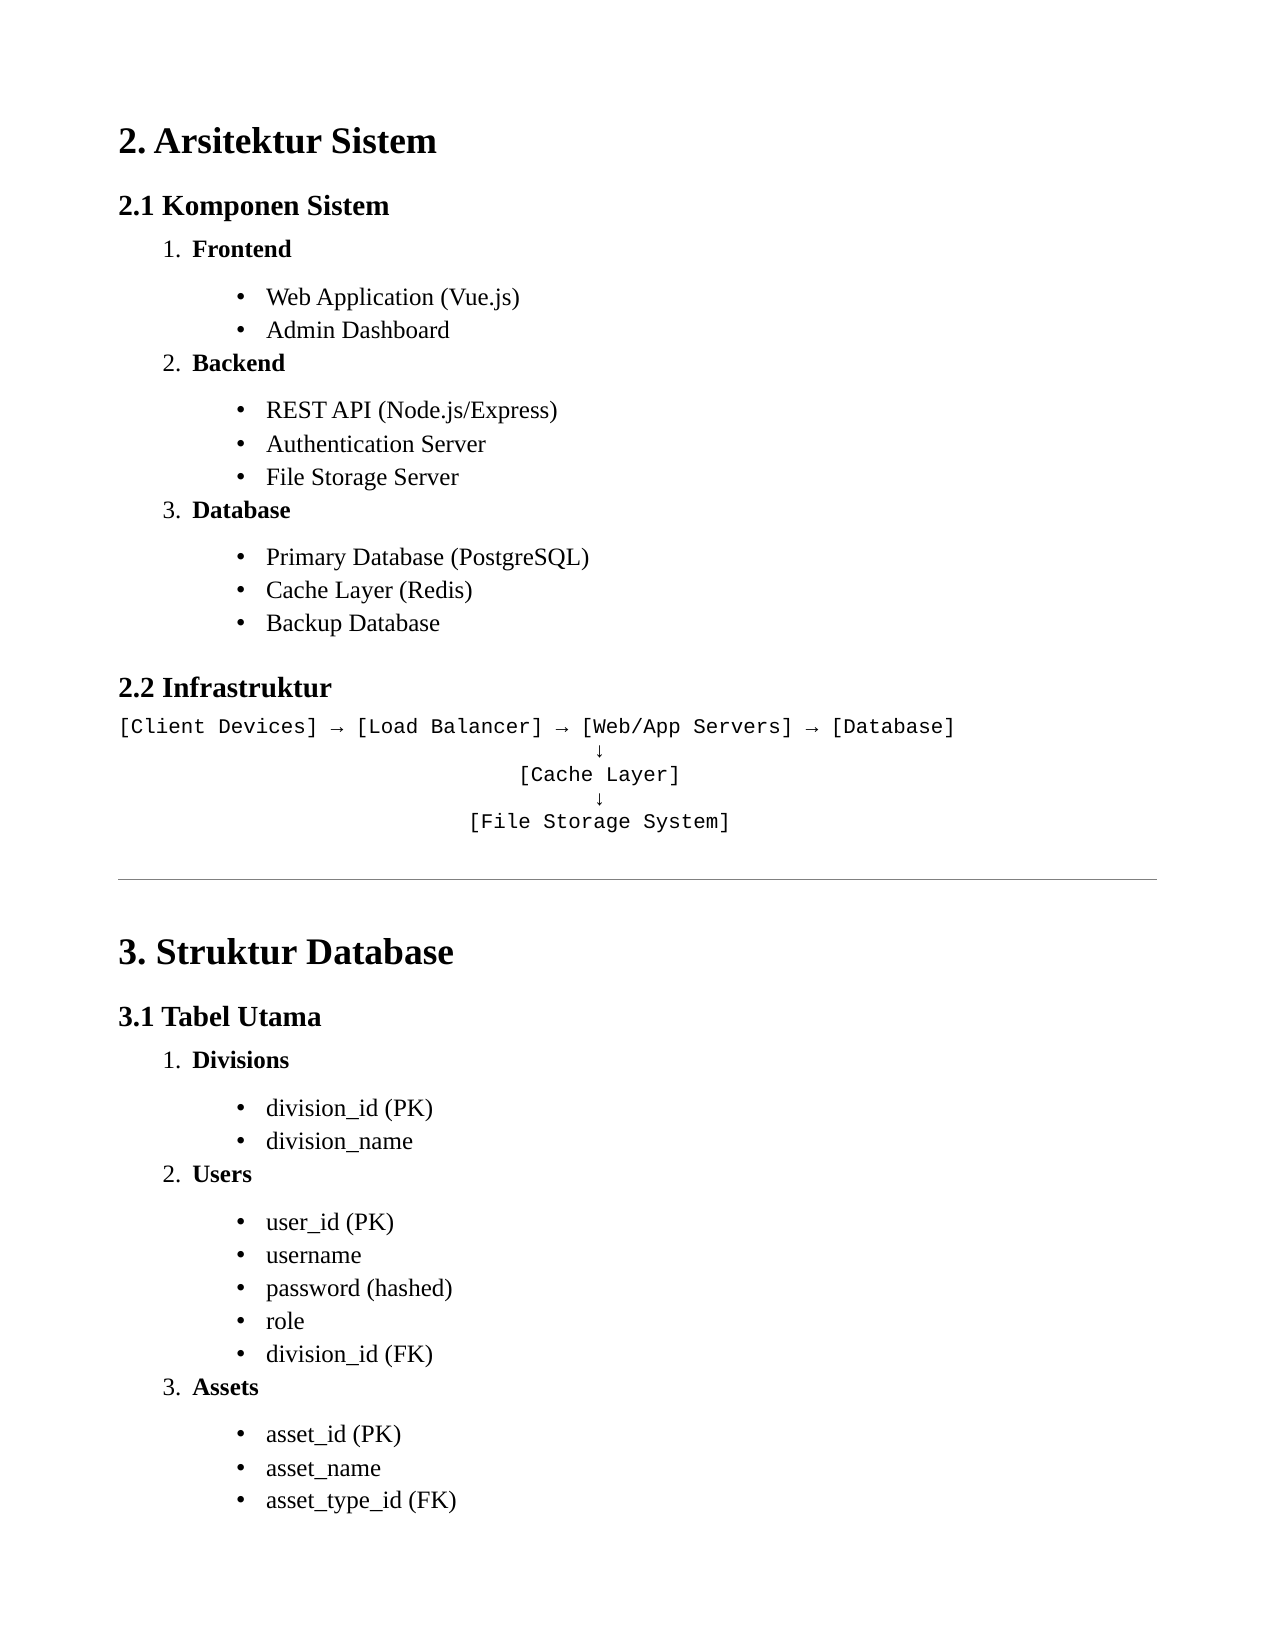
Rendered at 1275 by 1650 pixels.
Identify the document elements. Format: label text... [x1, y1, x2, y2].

text [File Storage System] [118, 811, 1157, 835]
text [Cache Layer] [118, 764, 1157, 787]
list division_id (PK) [236, 1093, 1157, 1122]
subtitle 3.1 Tabel Utama [118, 999, 1157, 1033]
subtitle 3. Struktur Database [118, 929, 1157, 972]
list division_id (FK) [236, 1339, 1157, 1368]
list Assets [162, 1372, 1157, 1401]
list Divisions [162, 1046, 1157, 1074]
text ↓ [118, 740, 1157, 764]
list REST API (Node.js/Express) [236, 396, 1157, 424]
list asset_name [236, 1453, 1157, 1481]
list Cache Layer (Redis) [236, 575, 1157, 604]
list Primary Database (PostgreSQL) [236, 542, 1157, 571]
list Users [162, 1159, 1157, 1188]
list password (hashed) [236, 1273, 1157, 1302]
list Frontend [162, 234, 1157, 263]
list File Storage Server [236, 462, 1157, 490]
list Database [162, 495, 1157, 523]
list role [236, 1306, 1157, 1335]
list Web Application (Vue.js) [236, 282, 1157, 311]
list Backend [162, 348, 1157, 377]
list asset_type_id (FK) [236, 1486, 1157, 1514]
subtitle 2. Arsitektur Sistem [118, 118, 1157, 161]
text ↓ [118, 787, 1157, 811]
list username [236, 1240, 1157, 1269]
list user_id (PK) [236, 1207, 1157, 1236]
list Backup Database [236, 608, 1157, 637]
list Authentication Server [236, 429, 1157, 457]
list division_name [236, 1126, 1157, 1155]
subtitle 2.2 Infrastruktur [118, 671, 1157, 704]
subtitle 2.1 Komponen Sistem [118, 188, 1157, 222]
list asset_id (PK) [236, 1419, 1157, 1448]
text [Client Devices] → [Load Balancer] → [Web/App Servers] → [Database] [118, 717, 1157, 740]
list Admin Dashboard [236, 315, 1157, 344]
